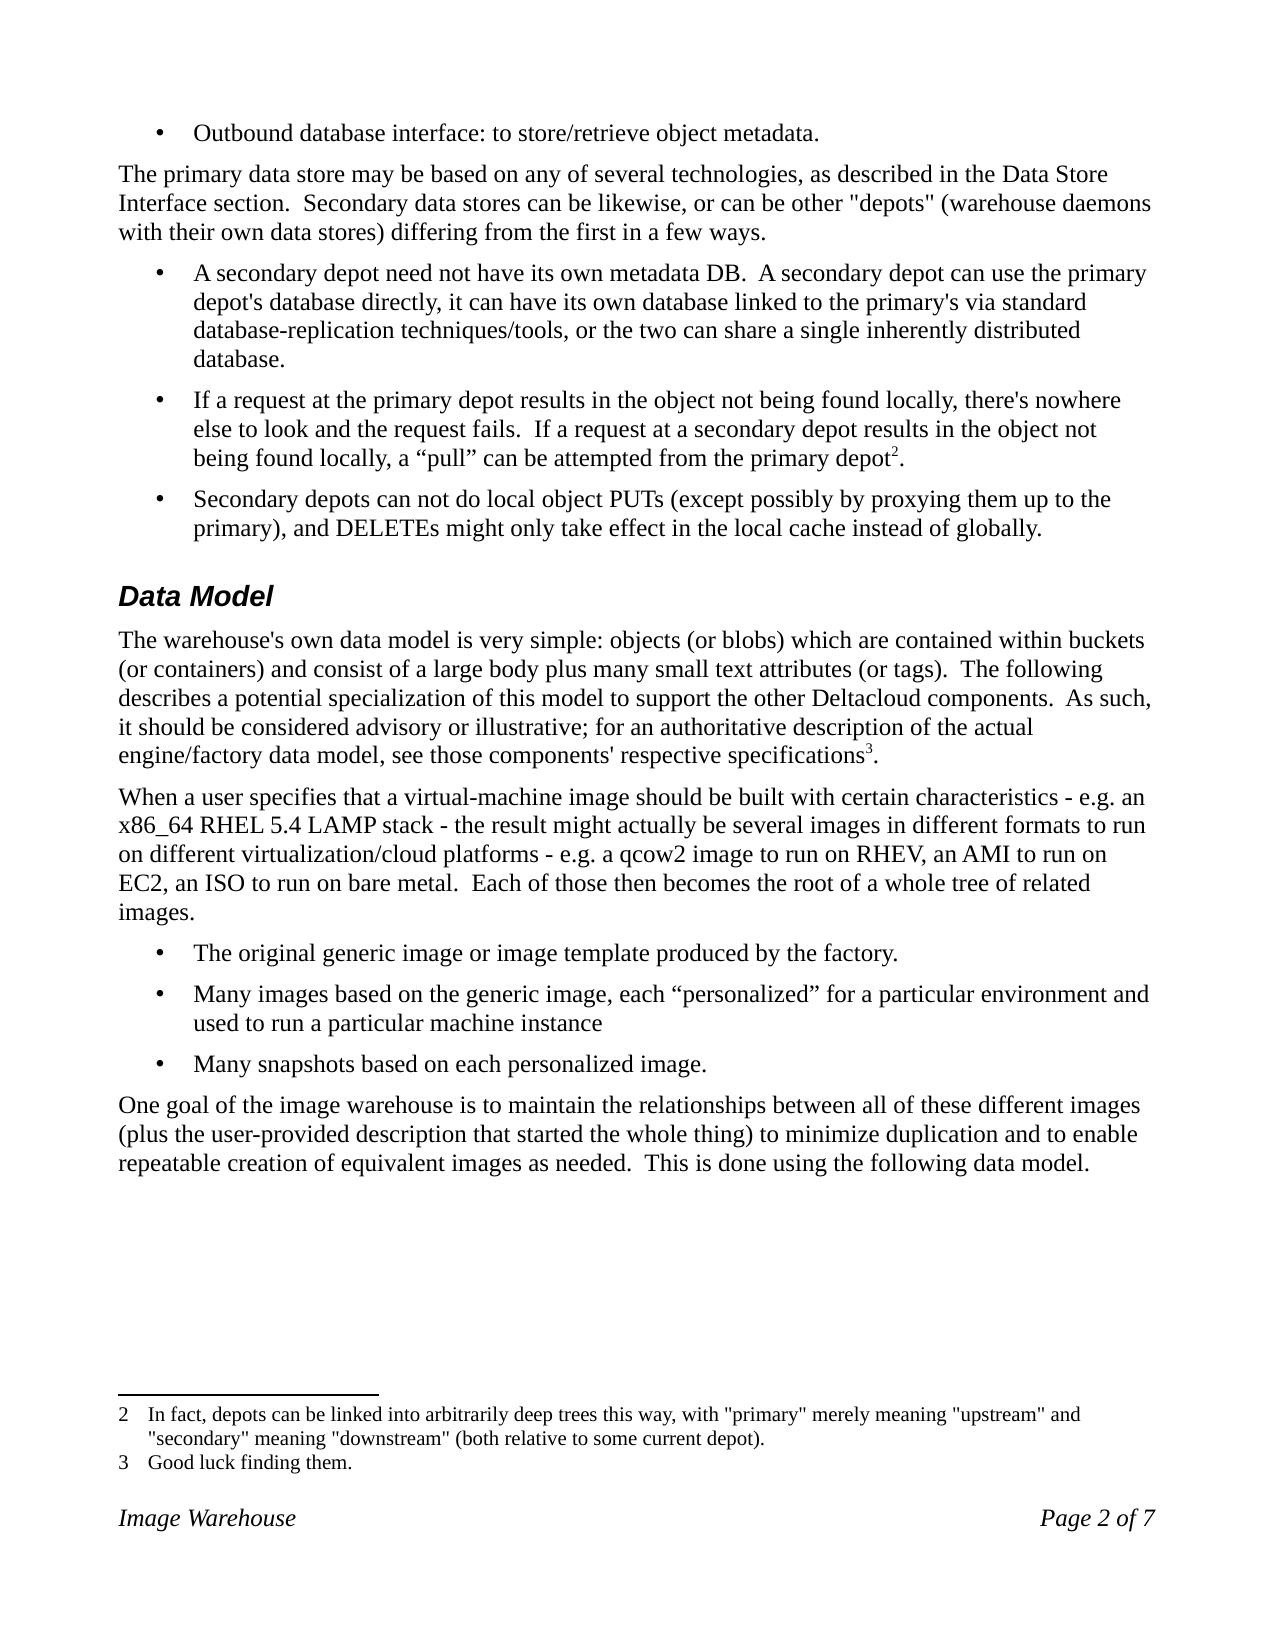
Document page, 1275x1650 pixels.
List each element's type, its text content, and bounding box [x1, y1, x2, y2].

list Outbound database interface: to store/retrieve object metadata. [156, 118, 1157, 147]
subtitle Data Model [118, 579, 1157, 613]
list Secondary depots can not do local object PUTs (except possibly by proxying them up to the primary), and DELETEs might only take effect in the local cache instead of globally. [156, 484, 1157, 542]
list A secondary depot need not have its own metadata DB. A secondary depot can use the primary depot's database directly, it can have its own database linked to the primary's via standard database-replication techniques/tools, or the two can share a single inherently distributed database. [156, 258, 1157, 373]
text The warehouse's own data model is very simple: objects (or blobs) which are contained within buckets (or containers) and consist of a large body plus many small text attributes (or tags). The following describes a potential specialization of this model to support the other Deltacloud components. As such, it should be considered advisory or illustrative; for an authoritative description of the actual engine/factory data model, see those components' respective specifications. [118, 625, 1157, 769]
list In fact, depots can be linked into arbitrarily deep trees this way, with "primary" merely meaning "upstream" and "secondary" meaning "downstream" (both relative to some current depot). [118, 1401, 1157, 1449]
text The primary data store may be based on any of several technologies, as described in the Data Store Interface section. Secondary data stores can be likewise, or can be other "depots" (warehouse daemons with their own data stores) differing from the first in a few ways. [118, 159, 1157, 246]
list If a request at the primary depot results in the object not being found locally, there's nowhere else to look and the request fails. If a request at a secondary depot results in the object not being found locally, a “pull” can be attempted from the primary depot. [156, 386, 1157, 472]
list Many snapshots based on each personalized image. [156, 1049, 1157, 1078]
text Good luck finding them. [118, 1449, 1157, 1474]
list Many images based on the generic image, each “personalized” for a particular environment and used to run a particular machine instance [156, 979, 1157, 1037]
text When a user specifies that a virtual-machine image should be built with certain characteristics - e.g. an x86_64 RHEL 5.4 LAMP stack - the result might actually be several images in different formats to run on different virtualization/cloud platforms - e.g. a qcow2 image to run on RHEV, an AMI to run on EC2, an ISO to run on bare metal. Each of those then becomes the root of a whole tree of related images. [118, 782, 1157, 925]
text One goal of the image warehouse is to maintain the relationships between all of these different images (plus the user-provided description that started the whole thing) to minimize duplication and to enable repeatable creation of equivalent images as needed. This is done using the following data model. [118, 1090, 1157, 1177]
list The original generic image or image template produced by the factory. [156, 938, 1157, 967]
